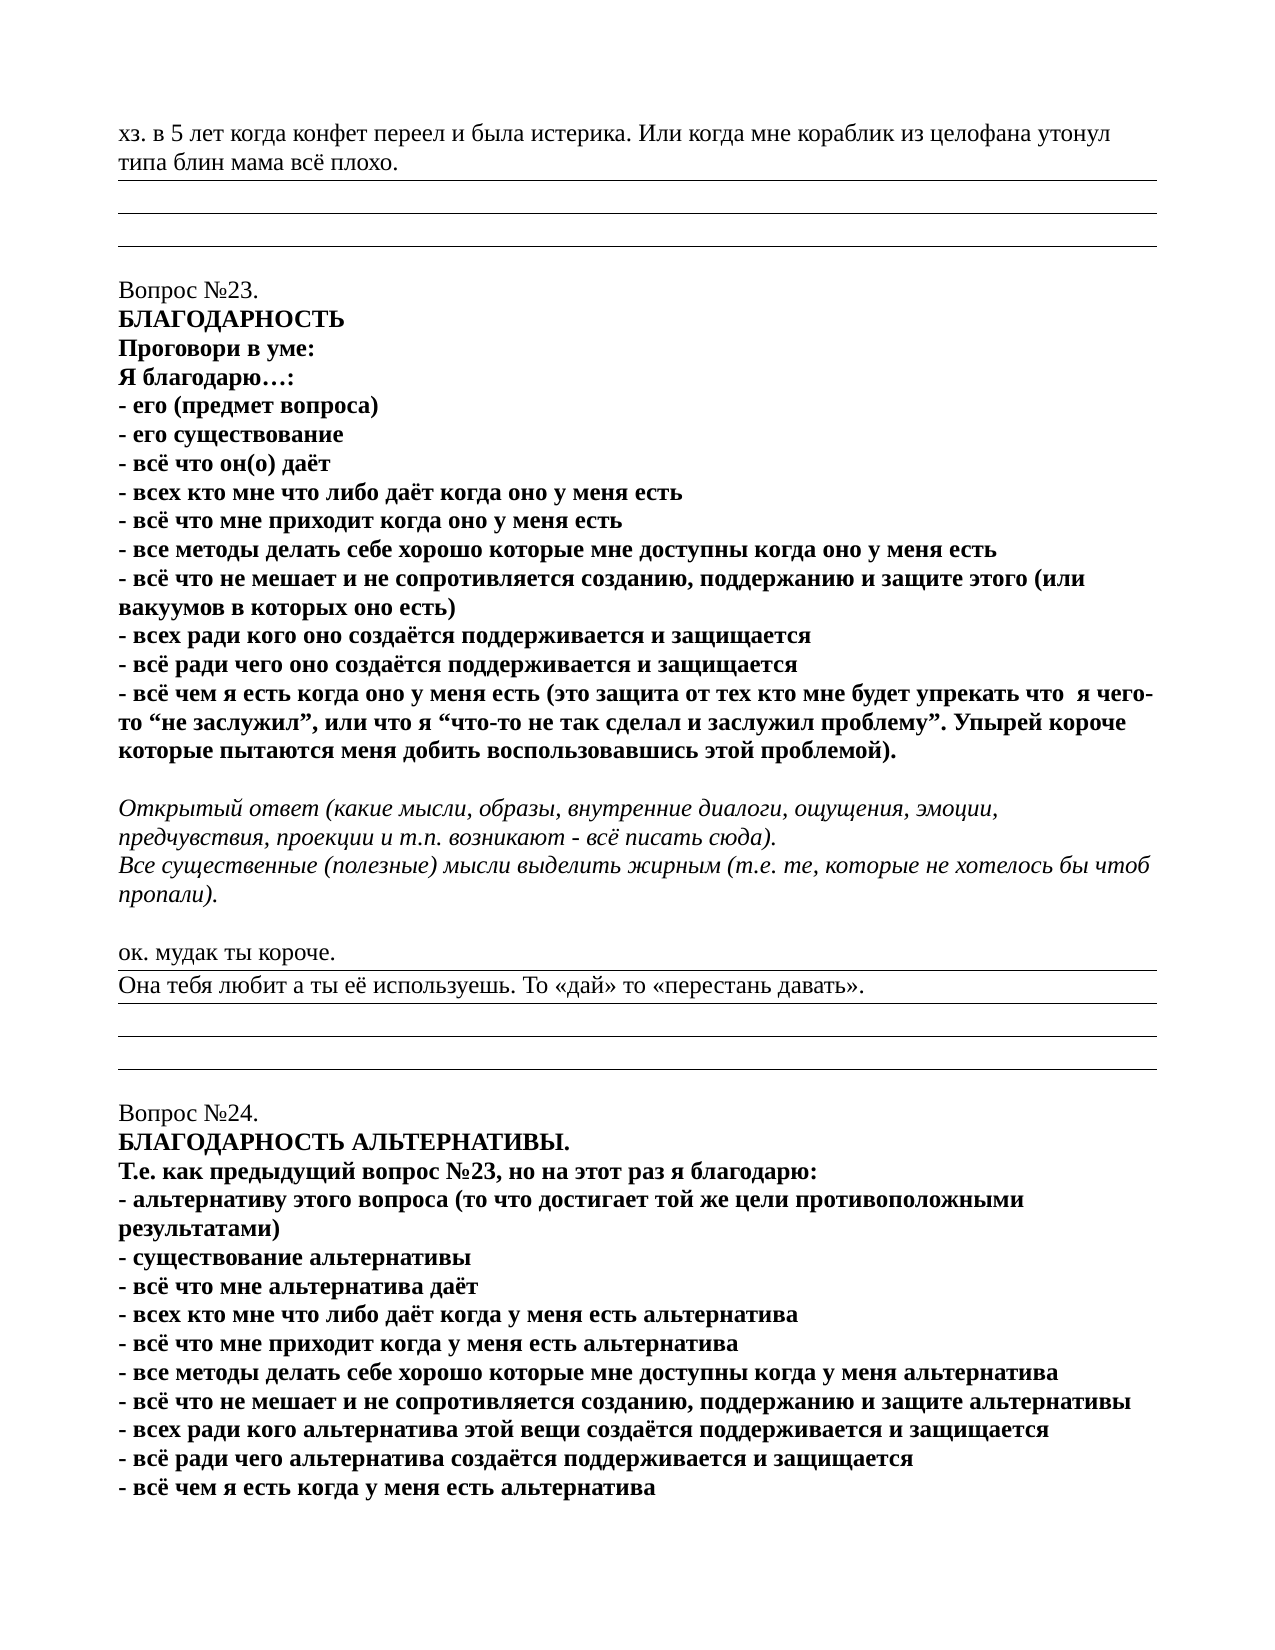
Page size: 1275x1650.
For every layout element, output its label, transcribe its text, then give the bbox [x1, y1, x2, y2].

text - всё ради чего альтернатива создаётся поддерживается и защищается [118, 1443, 1157, 1472]
text хз. в 5 лет когда конфет переел и была истерика. Или когда мне кораблик из целофана утонул типа блин мама всё плохо. [118, 118, 1157, 180]
text Т.е. как предыдущий вопрос №23, но на этот раз я благодарю: [118, 1156, 1157, 1184]
text - всё ради чего оно создаётся поддерживается и защищается [118, 649, 1157, 678]
text - существование альтернативы [118, 1242, 1157, 1271]
text Она тебя любит а ты её используешь. То «дай» то «перестань давать». [118, 971, 1157, 1003]
text - всех ради кого альтернатива этой вещи создаётся поддерживается и защищается [118, 1414, 1157, 1443]
text - всех кто мне что либо даёт когда у меня есть альтернатива [118, 1299, 1157, 1328]
text - его (предмет вопроса) [118, 390, 1157, 419]
text БЛАГОДАРНОСТЬ АЛЬТЕРНАТИВЫ. [118, 1127, 1157, 1156]
text - всех кто мне что либо даёт когда оно у меня есть [118, 477, 1157, 505]
text Вопрос №24. [118, 1098, 1157, 1127]
text - всё что мне приходит когда у меня есть альтернатива [118, 1328, 1157, 1357]
text Я благодарю…: [118, 362, 1157, 390]
text - всё что он(о) даёт [118, 448, 1157, 477]
text - всё что мне приходит когда оно у меня есть [118, 505, 1157, 534]
text ок. мудак ты короче. [118, 937, 1157, 970]
text БЛАГОДАРНОСТЬ [118, 304, 1157, 333]
text - все методы делать себе хорошо которые мне доступны когда оно у меня есть [118, 534, 1157, 563]
text Проговори в уме: [118, 333, 1157, 362]
text - всё что не мешает и не сопротивляется созданию, поддержанию и защите альтернативы [118, 1386, 1157, 1414]
text - всё что мне альтернатива даёт [118, 1271, 1157, 1299]
text Открытый ответ (какие мысли, образы, внутренние диалоги, ощущения, эмоции, предчувствия, проекции и т.п. возникают - всё писать сюда). [118, 793, 1157, 850]
text - всё чем я есть когда оно у меня есть (это защита от тех кто мне будет упрекать что я чего-то “не заслужил”, или что я “что-то не так сделал и заслужил проблему”. Упырей короче которые пытаются меня добить воспользовавшись этой проблемой). [118, 678, 1157, 764]
text - альтернативу этого вопроса (то что достигает той же цели противоположными результатами) [118, 1184, 1157, 1242]
text - все методы делать себе хорошо которые мне доступны когда у меня альтернатива [118, 1357, 1157, 1386]
text - его существование [118, 419, 1157, 448]
text - всё что не мешает и не сопротивляется созданию, поддержанию и защите этого (или вакуумов в которых оно есть) [118, 563, 1157, 620]
text - всех ради кого оно создаётся поддерживается и защищается [118, 620, 1157, 649]
text Все существенные (полезные) мысли выделить жирным (т.е. те, которые не хотелось бы чтоб пропали). [118, 850, 1157, 908]
text - всё чем я есть когда у меня есть альтернатива [118, 1472, 1157, 1501]
text Вопрос №23. [118, 275, 1157, 304]
